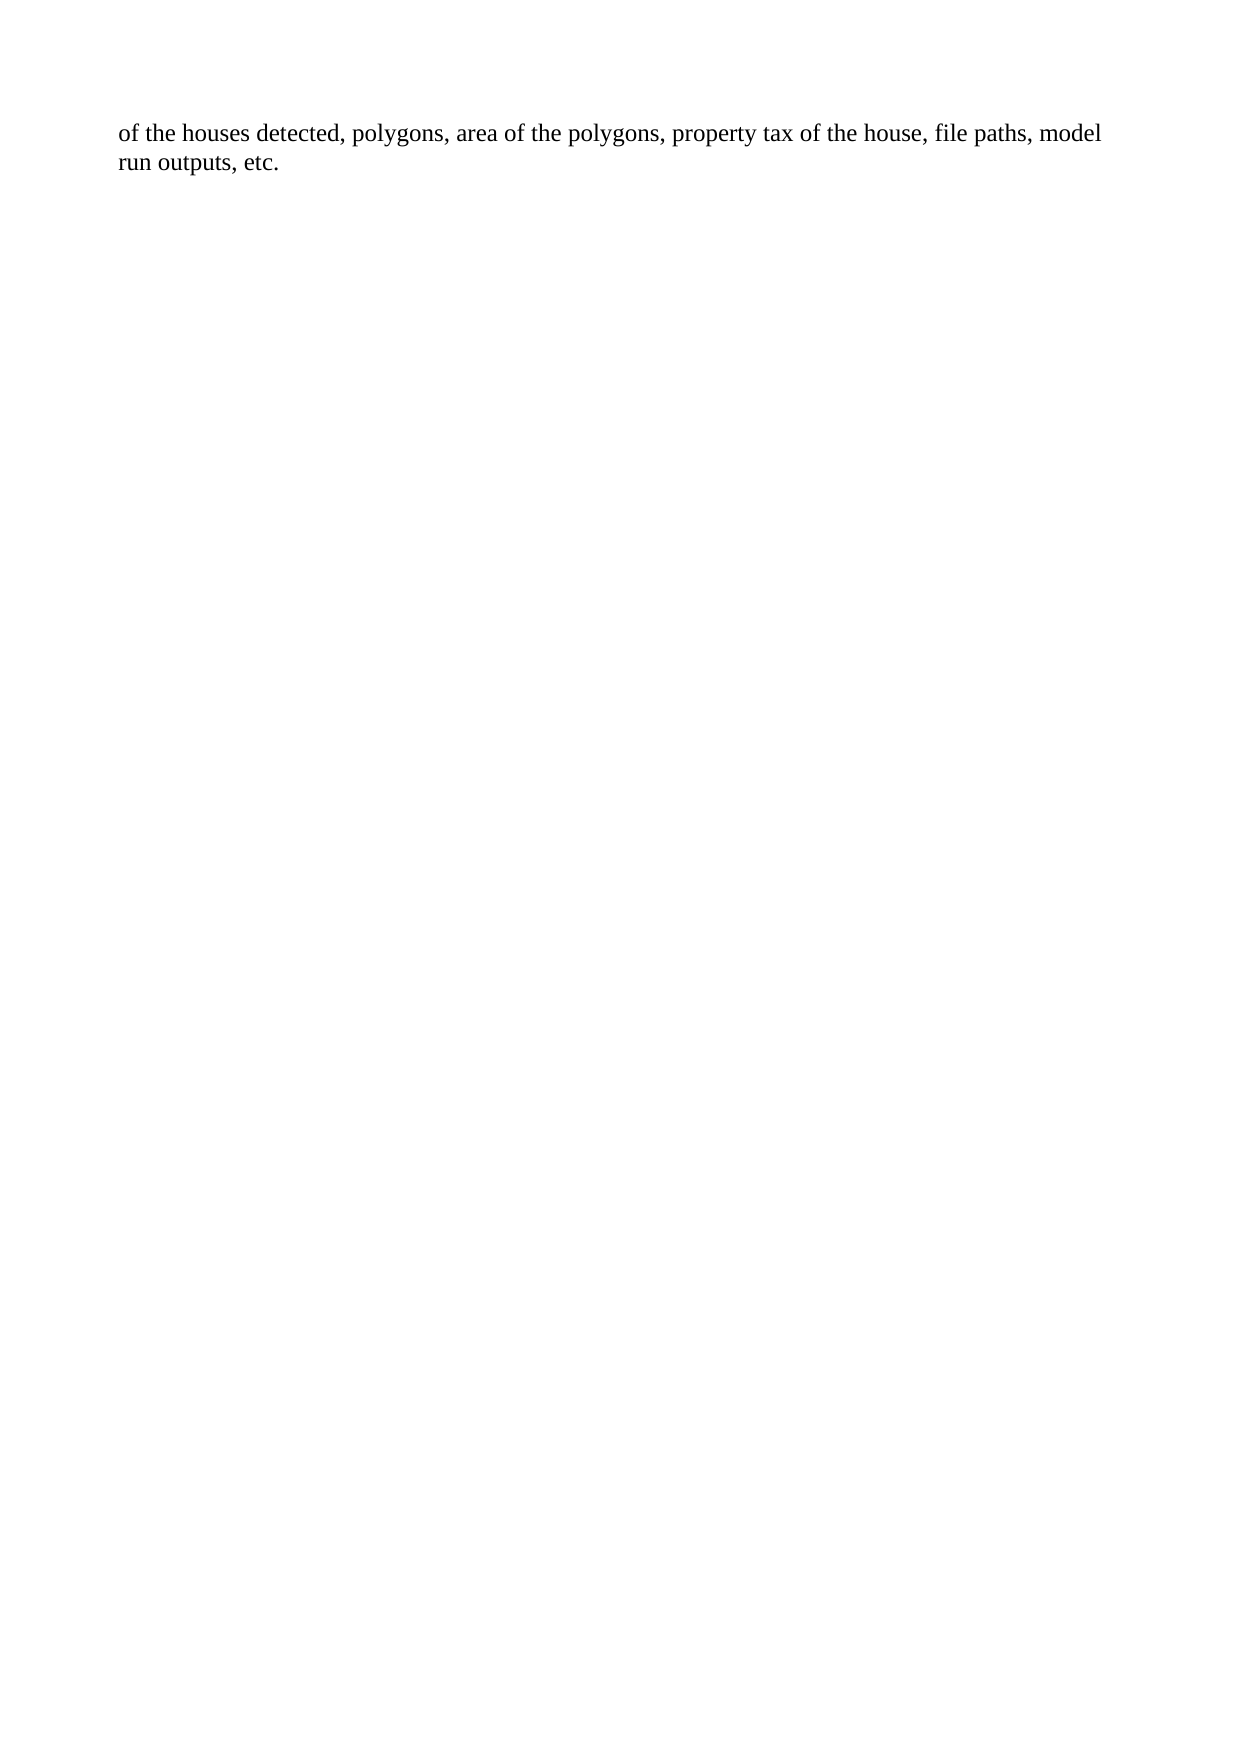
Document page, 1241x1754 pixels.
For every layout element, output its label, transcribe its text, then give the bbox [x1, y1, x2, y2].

text of the houses detected, polygons, area of the polygons, property tax of the house, file paths, model run outputs, etc. [118, 118, 1122, 176]
